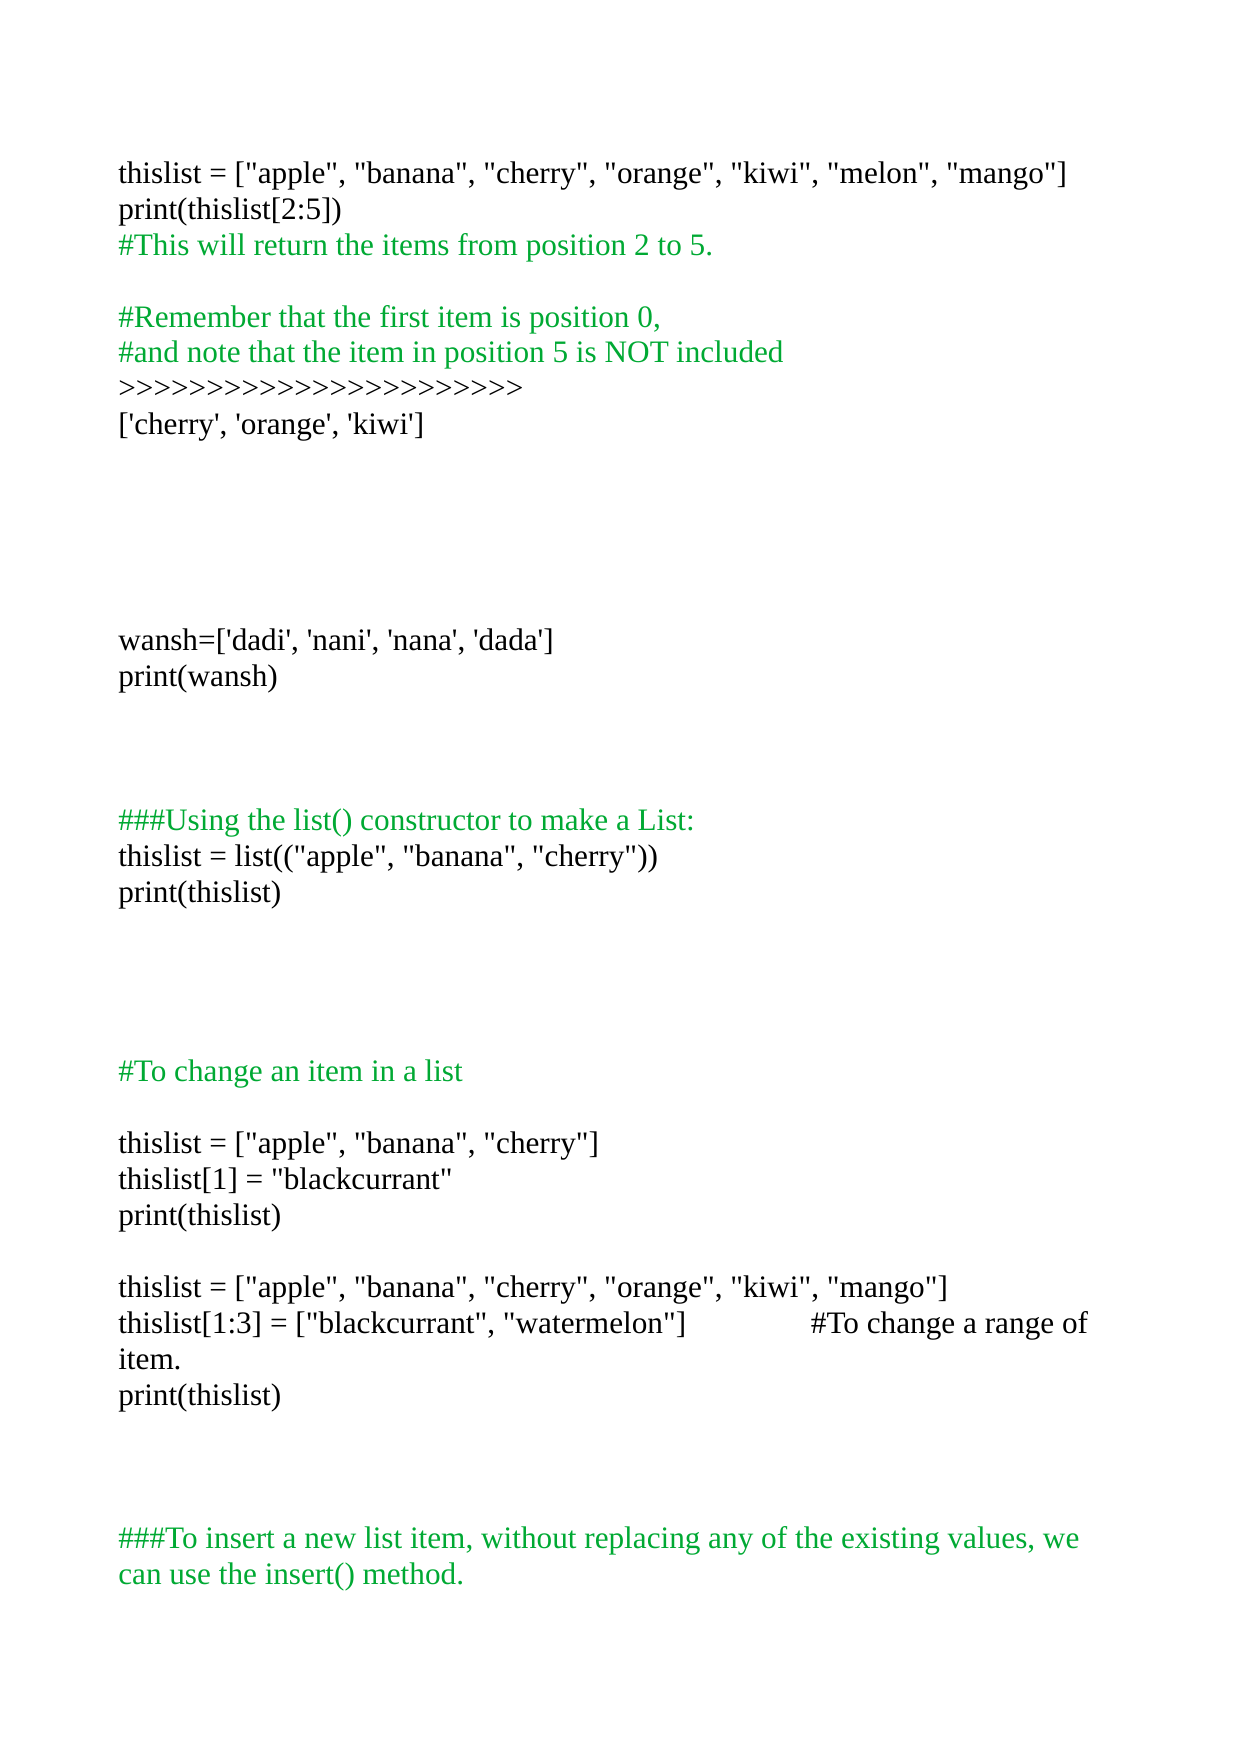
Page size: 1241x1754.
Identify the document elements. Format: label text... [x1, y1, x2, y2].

text thislist = list(("apple", "banana", "cherry")) [118, 837, 1122, 873]
text #This will return the items from position 2 to 5. [118, 226, 1122, 262]
text #To change an item in a list [118, 1052, 1122, 1088]
text thislist[1:3] = ["blackcurrant", "watermelon"] #To change a range of item. [118, 1304, 1122, 1376]
text print(thislist) [118, 1196, 1122, 1232]
text >>>>>>>>>>>>>>>>>>>>>>> [118, 370, 1122, 406]
text ['cherry', 'orange', 'kiwi'] [118, 406, 1122, 442]
text print(wansh) [118, 657, 1122, 693]
text thislist[1] = "blackcurrant" [118, 1160, 1122, 1196]
text ###Using the list() constructor to make a List: [118, 801, 1122, 837]
text print(thislist[2:5]) [118, 190, 1122, 226]
text #Remember that the first item is position 0, [118, 298, 1122, 334]
text ###To insert a new list item, without replacing any of the existing values, we can use the insert() method. [118, 1520, 1122, 1592]
text thislist = ["apple", "banana", "cherry", "orange", "kiwi", "melon", "mango"] [118, 154, 1122, 190]
text wansh=['dadi', 'nani', 'nana', 'dada'] [118, 621, 1122, 657]
text thislist = ["apple", "banana", "cherry", "orange", "kiwi", "mango"] [118, 1268, 1122, 1304]
text print(thislist) [118, 873, 1122, 909]
text print(thislist) [118, 1376, 1122, 1412]
text thislist = ["apple", "banana", "cherry"] [118, 1124, 1122, 1160]
text #and note that the item in position 5 is NOT included [118, 334, 1122, 370]
